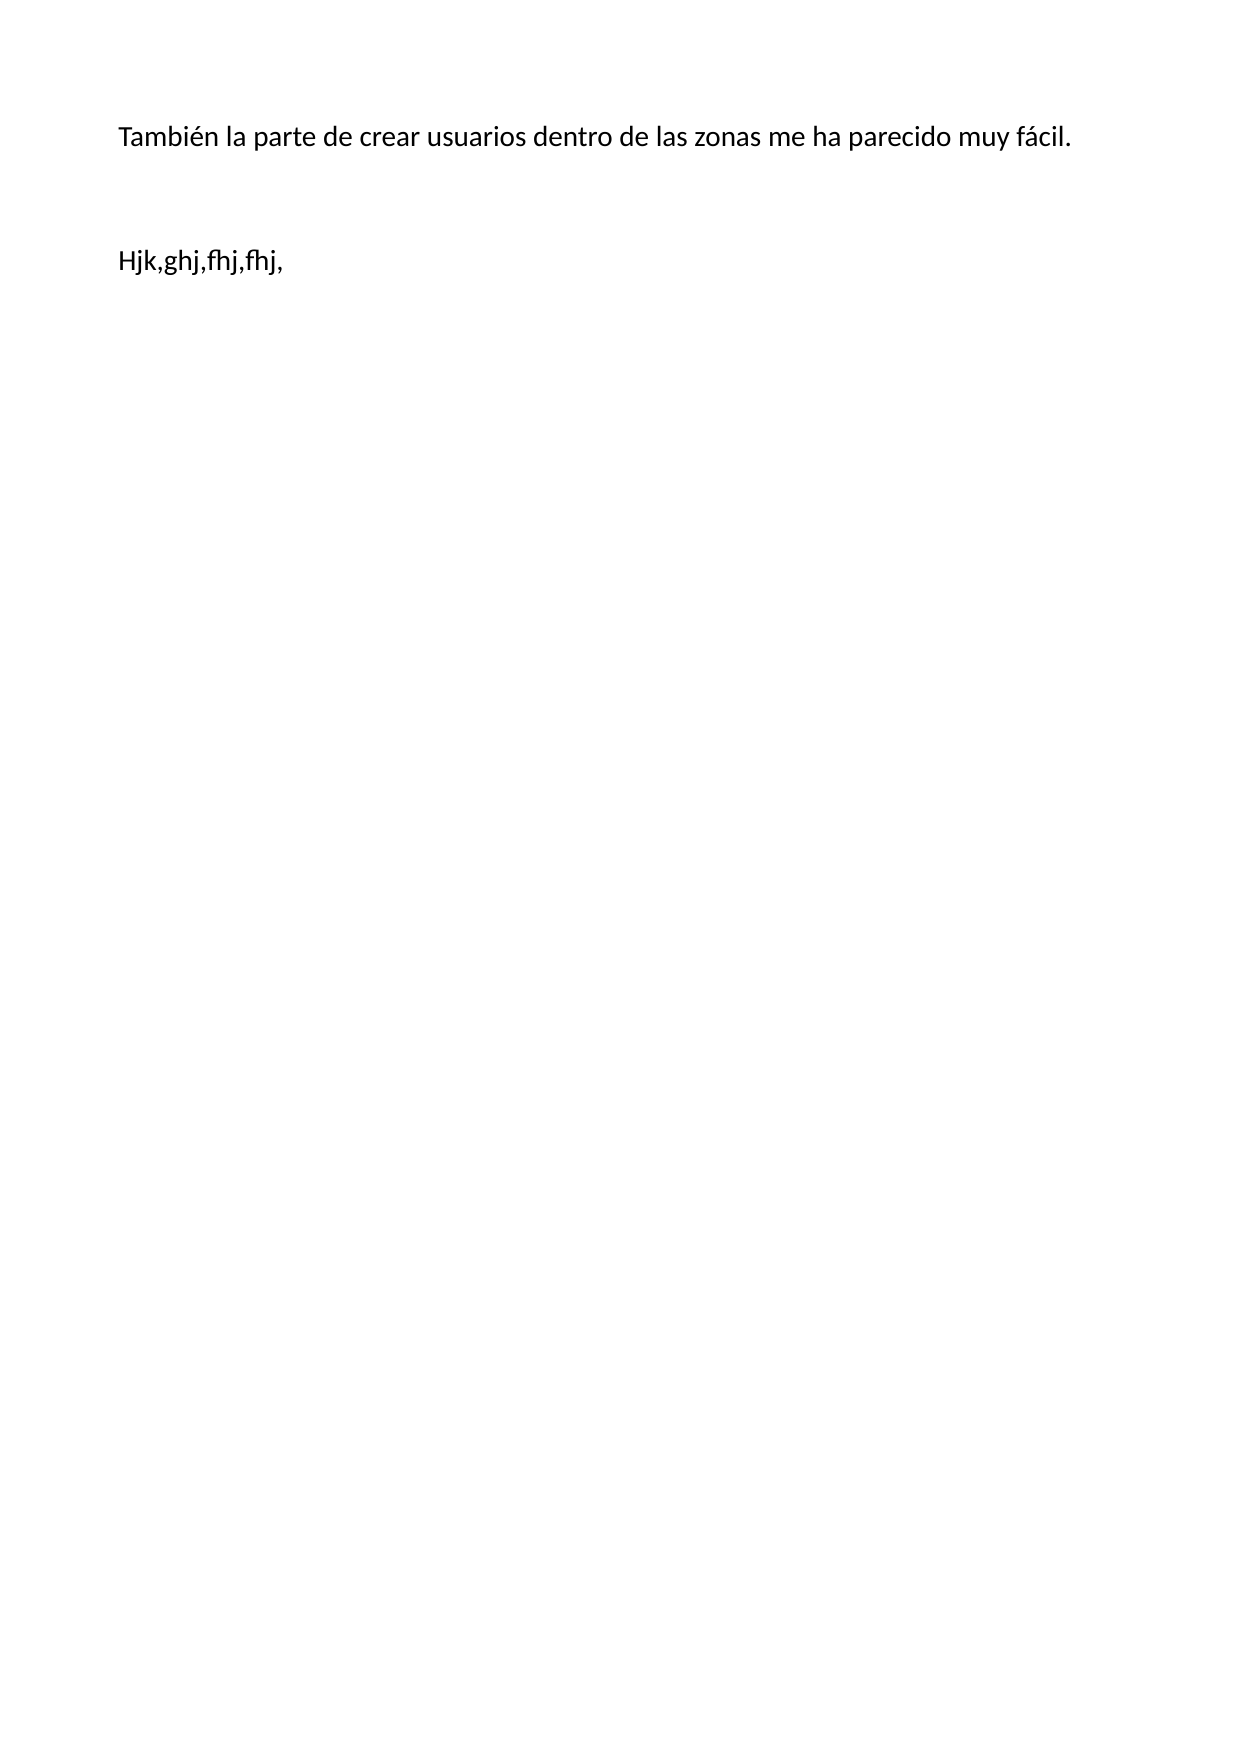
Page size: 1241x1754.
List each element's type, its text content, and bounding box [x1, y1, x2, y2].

text También la parte de crear usuarios dentro de las zonas me ha parecido muy fácil. [118, 118, 1122, 154]
text Hjk,ghj,fhj,fhj, [118, 242, 1122, 277]
